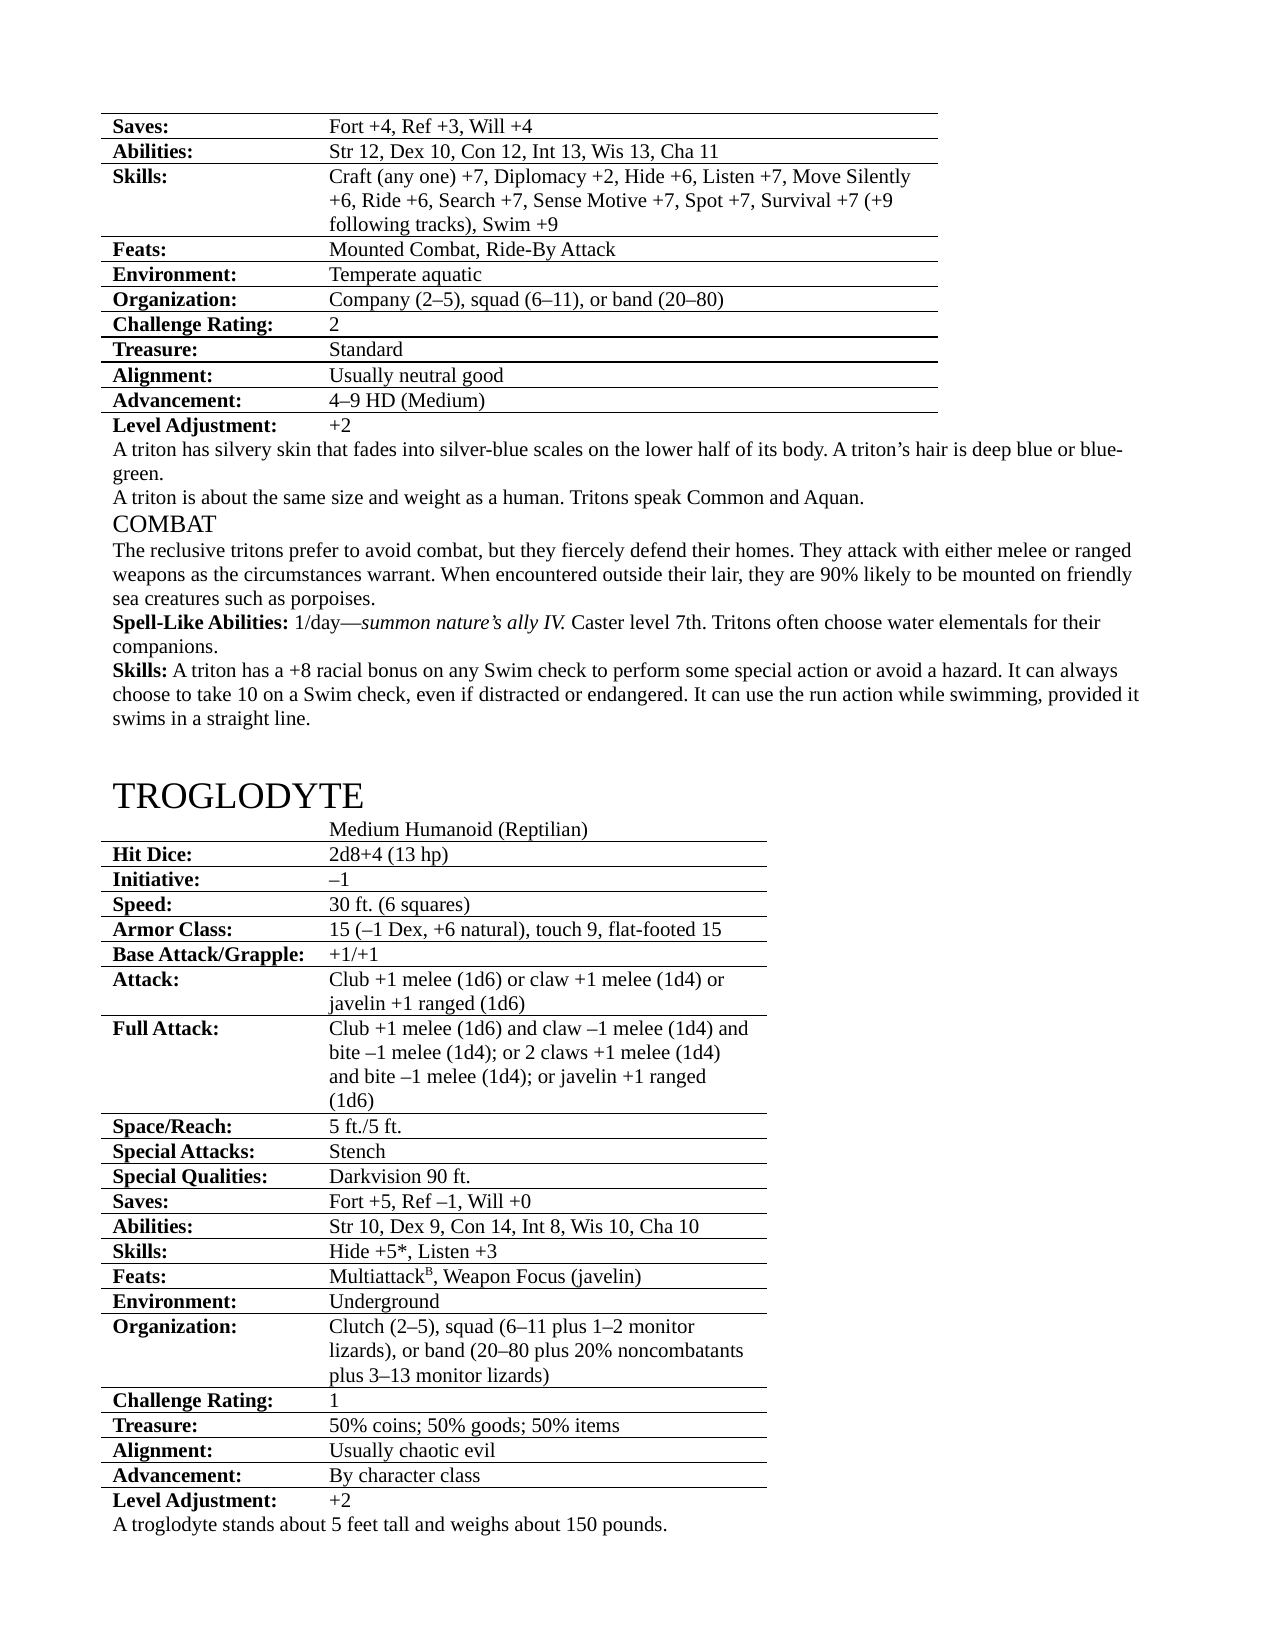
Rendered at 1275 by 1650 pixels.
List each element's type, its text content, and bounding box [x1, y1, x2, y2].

table_cell Stench [318, 1139, 767, 1163]
table_cell Special Attacks: [101, 1139, 318, 1163]
table_cell Alignment: [101, 1438, 318, 1462]
table_cell Club +1 melee (1d6) or claw +1 melee (1d4) or javelin +1 ranged (1d6) [318, 967, 767, 1015]
table_cell Abilities: [101, 139, 318, 163]
table_cell Armor Class: [101, 917, 318, 941]
table_cell Fort +5, Ref –1, Will +0 [318, 1189, 767, 1213]
table_cell 5 ft./5 ft. [318, 1114, 767, 1138]
table_cell 2d8+4 (13 hp) [318, 842, 767, 866]
table_cell Mounted Combat, Ride-By Attack [318, 237, 938, 261]
table_cell Speed: [101, 892, 318, 916]
table_cell +1/+1 [318, 942, 767, 966]
table_cell Advancement: [101, 1463, 318, 1487]
text A triton has silvery skin that fades into silver-blue scales on the lower half of its body. A triton’s hair is deep blue or blue-green. [112, 437, 1162, 485]
table_cell Usually neutral good [318, 363, 938, 387]
table_cell Full Attack: [101, 1016, 318, 1112]
text Skills: A triton has a +8 racial bonus on any Swim check to perform some special action or avoid a hazard. It can always choose to take 10 on a Swim check, even if distracted or endangered. It can use the run action while swimming, provided it swims in a straight line. [112, 658, 1162, 730]
table_cell Feats: [101, 1264, 318, 1288]
table_cell Temperate aquatic [318, 262, 938, 286]
table_cell 4–9 HD (Medium) [318, 388, 938, 412]
table_cell Underground [318, 1289, 767, 1313]
table_cell Advancement: [101, 388, 318, 412]
table_cell Club +1 melee (1d6) and claw –1 melee (1d4) and bite –1 melee (1d4); or 2 claws +1 melee (1d4) and bite –1 melee (1d4); or javelin +1 ranged (1d6) [318, 1016, 767, 1112]
text A triton is about the same size and weight as a human. Tritons speak Common and Aquan. [112, 485, 1162, 509]
table_cell Treasure: [101, 338, 318, 361]
table_cell Feats: [101, 237, 318, 261]
text TROGLODYTE [112, 773, 1162, 816]
table_cell Challenge Rating: [101, 1388, 318, 1412]
table_cell Hit Dice: [101, 842, 318, 866]
table_cell Saves: [101, 1189, 318, 1213]
table_cell 30 ft. (6 squares) [318, 892, 767, 916]
table_cell Special Qualities: [101, 1164, 318, 1188]
table_cell Clutch (2–5), squad (6–11 plus 1–2 monitor lizards), or band (20–80 plus 20% noncombatants plus 3–13 monitor lizards) [318, 1314, 767, 1387]
table_cell Fort +4, Ref +3, Will +4 [318, 114, 938, 138]
table_cell Usually chaotic evil [318, 1438, 767, 1462]
table_cell Craft (any one) +7, Diplomacy +2, Hide +6, Listen +7, Move Silently +6, Ride +6, Search +7, Sense Motive +7, Spot +7, Survival +7 (+9 following tracks), Swim +9 [318, 164, 938, 236]
table_cell Attack: [101, 967, 318, 1015]
table_cell Alignment: [101, 363, 318, 387]
table_cell Organization: [101, 1314, 318, 1387]
table_cell Base Attack/Grapple: [101, 942, 318, 966]
table_cell Skills: [101, 164, 318, 236]
table_cell 2 [318, 312, 938, 336]
table_cell Treasure: [101, 1413, 318, 1437]
table_cell –1 [318, 867, 767, 891]
table_header Medium Humanoid (Reptilian) [318, 816, 767, 841]
table_cell Darkvision 90 ft. [318, 1164, 767, 1188]
text COMBAT [112, 509, 1162, 538]
table_header [101, 816, 318, 841]
table_cell Hide +5*, Listen +3 [318, 1239, 767, 1263]
table_cell Level Adjustment: [101, 413, 318, 437]
table_cell Level Adjustment: [101, 1488, 318, 1512]
table_cell Organization: [101, 287, 318, 311]
table_cell Saves: [101, 114, 318, 138]
table_cell +2 [318, 413, 938, 437]
table_cell 15 (–1 Dex, +6 natural), touch 9, flat-footed 15 [318, 917, 767, 941]
table_cell Str 10, Dex 9, Con 14, Int 8, Wis 10, Cha 10 [318, 1214, 767, 1238]
text A troglodyte stands about 5 feet tall and weighs about 150 pounds. [112, 1512, 1162, 1536]
table_cell MultiattackB, Weapon Focus (javelin) [318, 1264, 767, 1288]
table_cell Space/Reach: [101, 1114, 318, 1138]
text Spell-Like Abilities: 1/day—summon nature’s ally IV. Caster level 7th. Tritons often choose water elementals for their companions. [112, 610, 1162, 658]
table_cell By character class [318, 1463, 767, 1487]
table_cell Str 12, Dex 10, Con 12, Int 13, Wis 13, Cha 11 [318, 139, 938, 163]
table_cell Company (2–5), squad (6–11), or band (20–80) [318, 287, 938, 311]
table_cell 50% coins; 50% goods; 50% items [318, 1413, 767, 1437]
table_cell Environment: [101, 1289, 318, 1313]
table_cell Environment: [101, 262, 318, 286]
table_cell Skills: [101, 1239, 318, 1263]
table_cell 1 [318, 1388, 767, 1412]
text The reclusive tritons prefer to avoid combat, but they fiercely defend their homes. They attack with either melee or ranged weapons as the circumstances warrant. When encountered outside their lair, they are 90% likely to be mounted on friendly sea creatures such as porpoises. [112, 538, 1162, 610]
table_cell Standard [318, 338, 938, 361]
table_cell Abilities: [101, 1214, 318, 1238]
table_cell Challenge Rating: [101, 312, 318, 336]
table_cell Initiative: [101, 867, 318, 891]
table_cell +2 [318, 1488, 767, 1512]
